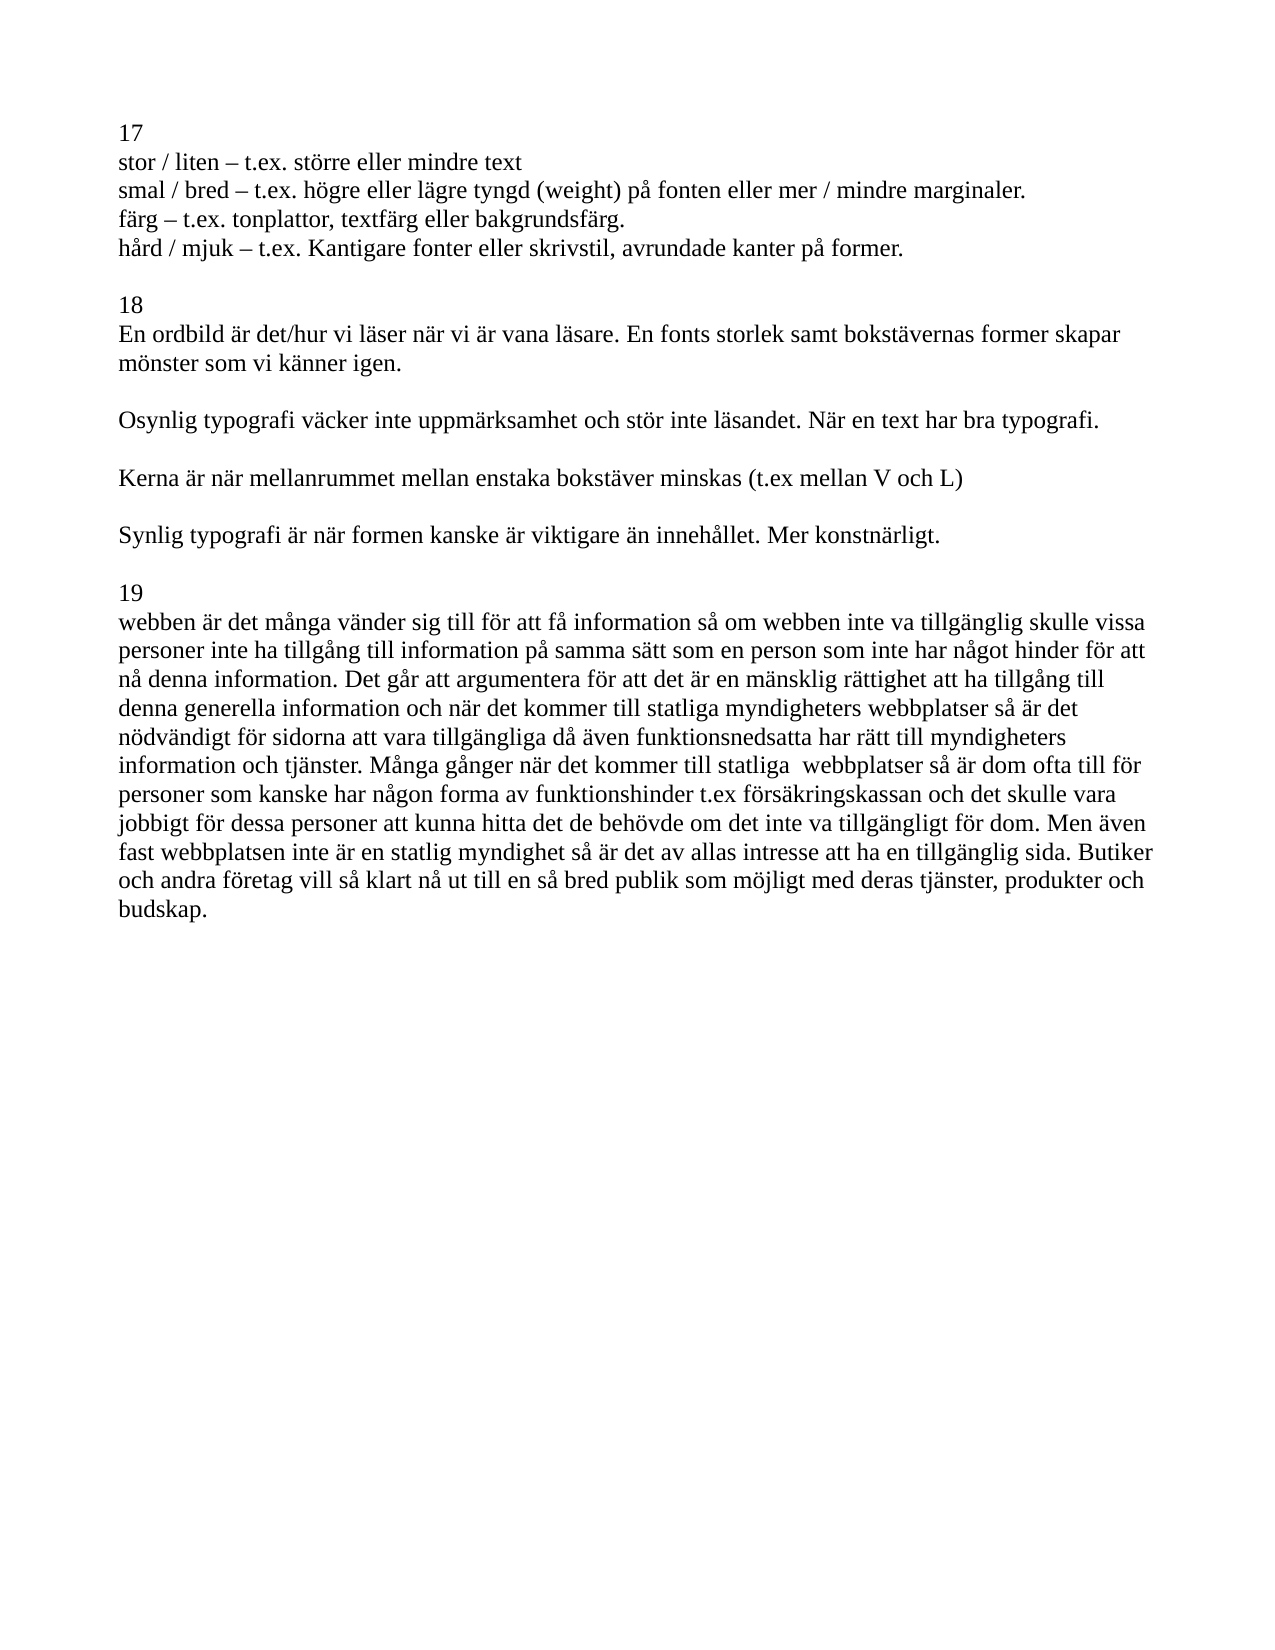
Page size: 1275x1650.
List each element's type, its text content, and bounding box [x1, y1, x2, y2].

text 18 [118, 291, 1157, 319]
text webben är det många vänder sig till för att få information så om webben inte va tillgänglig skulle vissa personer inte ha tillgång till information på samma sätt som en person som inte har något hinder för att nå denna information. Det går att argumentera för att det är en mänsklig rättighet att ha tillgång till denna generella information och när det kommer till statliga myndigheters webbplatser så är det nödvändigt för sidorna att vara tillgängliga då även funktionsnedsatta har rätt till myndigheters information och tjänster. Många gånger när det kommer till statliga webbplatser så är dom ofta till för personer som kanske har någon forma av funktionshinder t.ex försäkringskassan och det skulle vara jobbigt för dessa personer att kunna hitta det de behövde om det inte va tillgängligt för dom. Men även fast webbplatsen inte är en statlig myndighet så är det av allas intresse att ha en tillgänglig sida. Butiker och andra företag vill så klart nå ut till en så bred publik som möjligt med deras tjänster, produkter och budskap. [118, 607, 1157, 923]
text Osynlig typografi väcker inte uppmärksamhet och stör inte läsandet. När en text har bra typografi. [118, 406, 1157, 434]
text färg – t.ex. tonplattor, textfärg eller bakgrundsfärg. [118, 204, 1157, 233]
text hård / mjuk – t.ex. Kantigare fonter eller skrivstil, avrundade kanter på former. [118, 233, 1157, 262]
text 17 [118, 118, 1157, 147]
text Synlig typografi är när formen kanske är viktigare än innehållet. Mer konstnärligt. [118, 521, 1157, 549]
text stor / liten – t.ex. större eller mindre text [118, 147, 1157, 176]
text 19 [118, 578, 1157, 607]
text En ordbild är det/hur vi läser när vi är vana läsare. En fonts storlek samt bokstävernas former skapar mönster som vi känner igen. [118, 319, 1157, 377]
text Kerna är när mellanrummet mellan enstaka bokstäver minskas (t.ex mellan V och L) [118, 463, 1157, 492]
text smal / bred – t.ex. högre eller lägre tyngd (weight) på fonten eller mer / mindre marginaler. [118, 176, 1157, 204]
